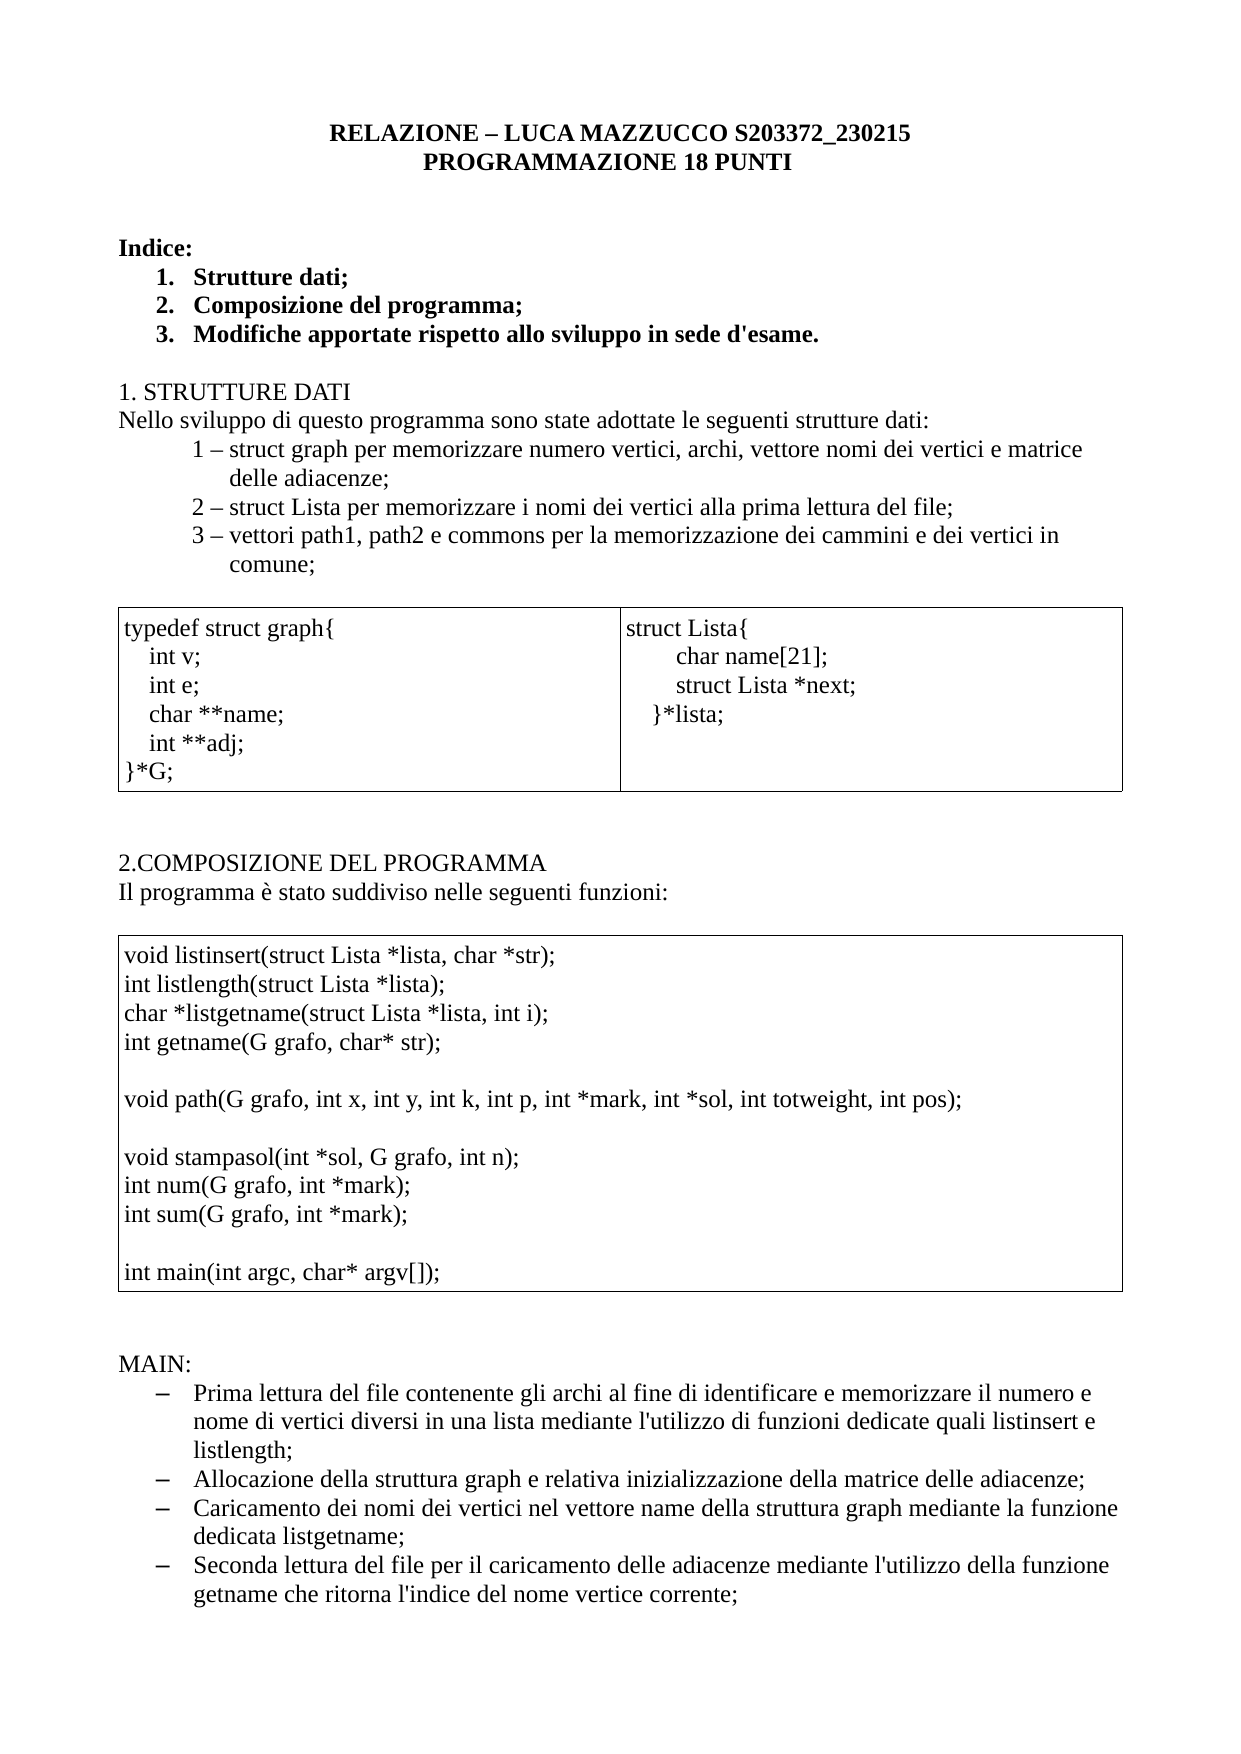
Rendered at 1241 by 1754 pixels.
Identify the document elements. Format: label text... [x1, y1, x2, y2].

list Prima lettura del file contenente gli archi al fine di identificare e memorizzare il numero e nome di vertici diversi in una lista mediante l'utilizzo di funzioni dedicate quali listinsert e listlength; [156, 1378, 1122, 1464]
list Composizione del programma; [156, 291, 1122, 319]
table_header void listinsert(struct Lista *lista, char *str); int listlength(struct Lista *lista); char *listgetname(struct Lista *lista, int i); int getname(G grafo, char* str); void path(G grafo, int x, int y, int k, int p, int *mark, int *sol, int totweight, int pos); void stampasol(int *sol, G grafo, int n); int num(G grafo, int *mark); int sum(G grafo, int *mark); int main(int argc, char* argv[]); [119, 936, 1122, 1291]
text PROGRAMMAZIONE 18 PUNTI [118, 147, 1122, 176]
table_header typedef struct graph{ int v; int e; char **name; int **adj; }*G; [119, 608, 620, 791]
text 2.COMPOSIZIONE DEL PROGRAMMA [118, 848, 1122, 877]
list Allocazione della struttura graph e relativa inizializzazione della matrice delle adiacenze; [156, 1464, 1122, 1493]
table_header struct Lista{ char name[21]; struct Lista *next; }*lista; [621, 608, 1122, 791]
text 3 – vettori path1, path2 e commons per la memorizzazione dei cammini e dei vertici in comune; [118, 521, 1122, 578]
text MAIN: [118, 1349, 1122, 1378]
text 2 – struct Lista per memorizzare i nomi dei vertici alla prima lettura del file; [118, 492, 1122, 521]
list Seconda lettura del file per il caricamento delle adiacenze mediante l'utilizzo della funzione getname che ritorna l'indice del nome vertice corrente; [156, 1550, 1122, 1608]
text Nello sviluppo di questo programma sono state adottate le seguenti strutture dati: [118, 406, 1122, 434]
list Strutture dati; [156, 262, 1122, 291]
text 1 – struct graph per memorizzare numero vertici, archi, vettore nomi dei vertici e matrice delle adiacenze; [118, 434, 1122, 492]
list Modifiche apportate rispetto allo sviluppo in sede d'esame. [156, 319, 1122, 348]
text 1. STRUTTURE DATI [118, 377, 1122, 406]
text RELAZIONE – LUCA MAZZUCCO S203372_230215 [118, 118, 1122, 147]
text Il programma è stato suddiviso nelle seguenti funzioni: [118, 877, 1122, 906]
text Indice: [118, 233, 1122, 262]
list Caricamento dei nomi dei vertici nel vettore name della struttura graph mediante la funzione dedicata listgetname; [156, 1493, 1122, 1550]
